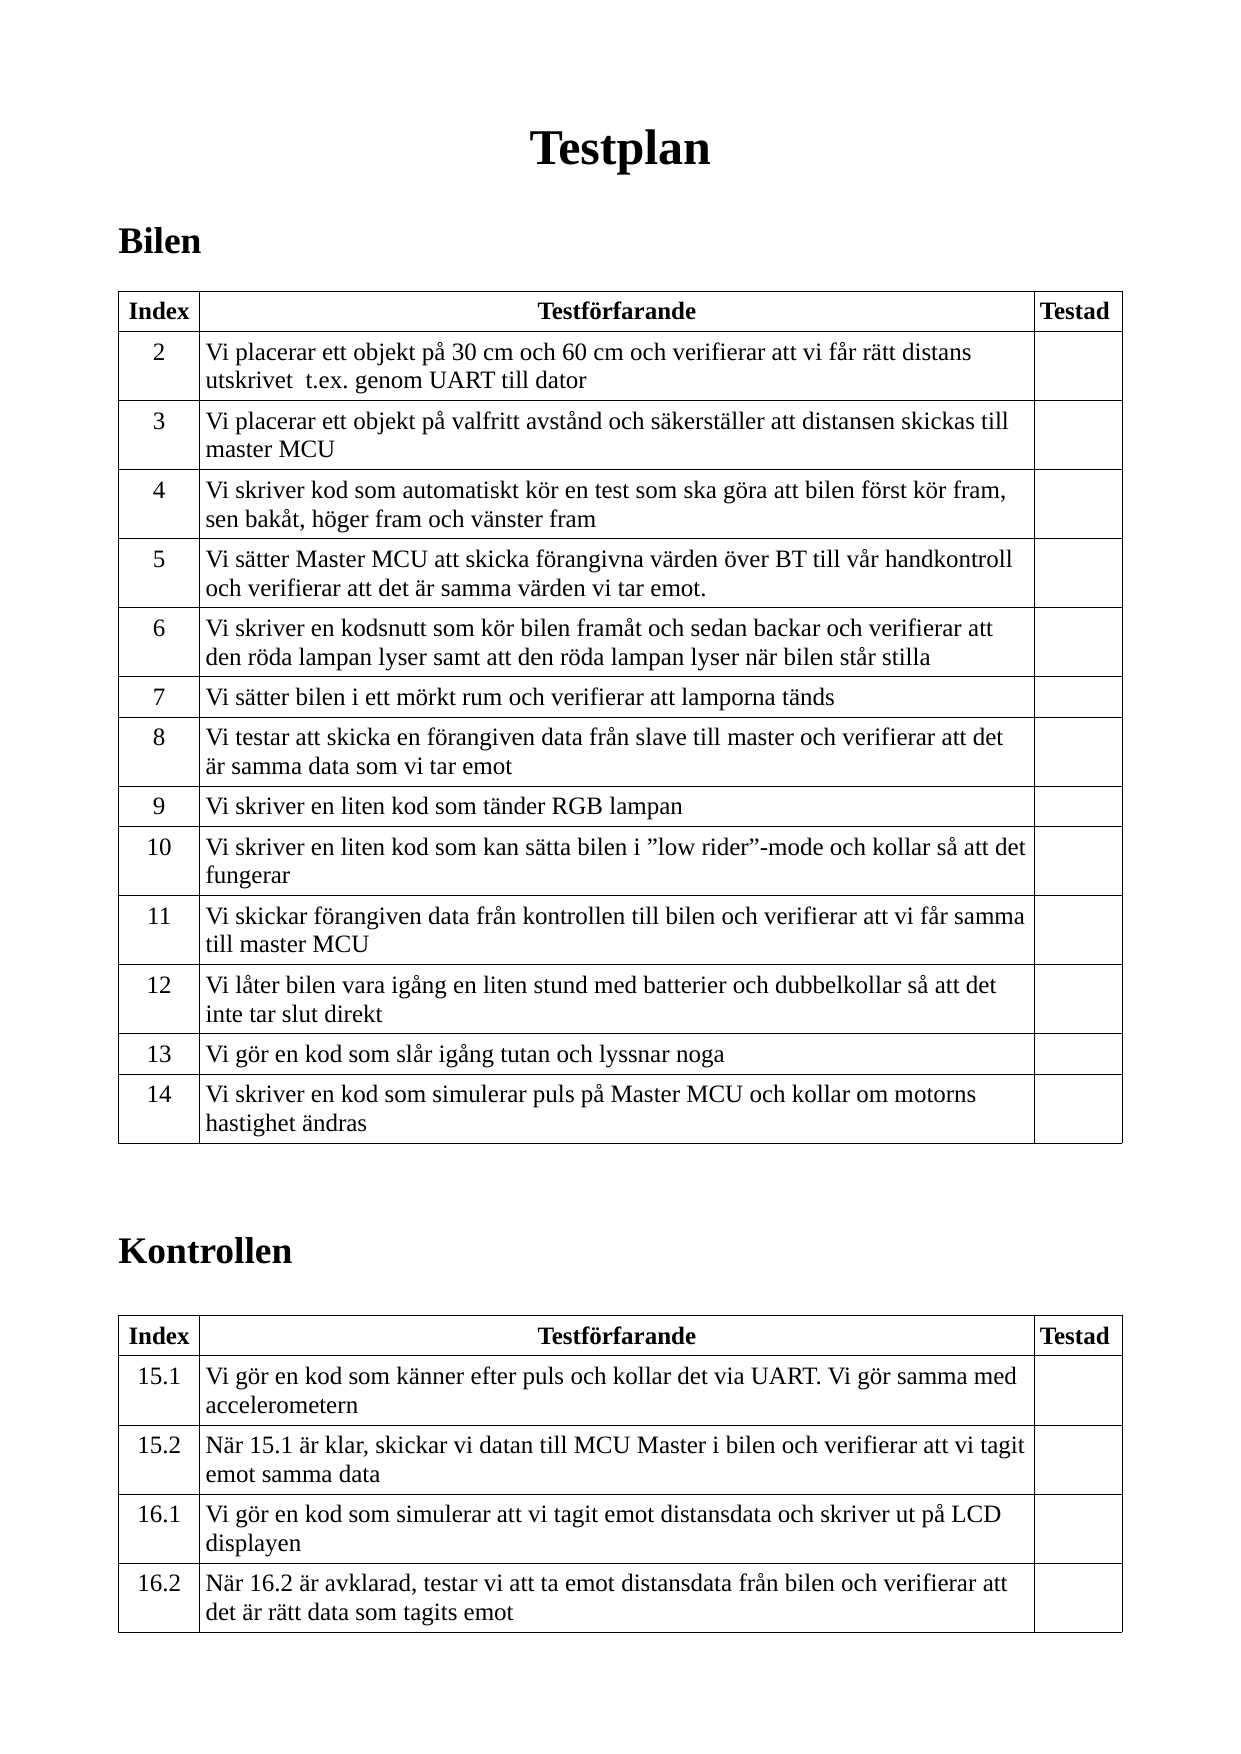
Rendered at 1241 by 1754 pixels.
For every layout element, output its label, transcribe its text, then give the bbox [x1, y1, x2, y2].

table_cell 9 [119, 787, 199, 826]
table_cell [1035, 539, 1122, 607]
table_cell [1035, 677, 1122, 717]
table_cell Vi gör en kod som simulerar att vi tagit emot distansdata och skriver ut på LCD displayen [200, 1495, 1034, 1563]
table_cell [1035, 401, 1122, 469]
table_cell Vi placerar ett objekt på valfritt avstånd och säkerställer att distansen skickas till master MCU [200, 401, 1034, 469]
table_cell 14 [119, 1075, 199, 1142]
table_cell Vi gör en kod som slår igång tutan och lyssnar noga [200, 1034, 1034, 1073]
table_cell [1035, 1495, 1122, 1563]
table_cell 6 [119, 608, 199, 676]
table_cell Vi sätter Master MCU att skicka förangivna värden över BT till vår handkontroll och verifierar att det är samma värden vi tar emot. [200, 539, 1034, 607]
table_cell 7 [119, 677, 199, 717]
table_cell 2 [119, 332, 199, 400]
table_cell Vi skriver en kod som simulerar puls på Master MCU och kollar om motorns hastighet ändras [200, 1075, 1034, 1142]
table_cell [1035, 787, 1122, 826]
table_cell När 16.2 är avklarad, testar vi att ta emot distansdata från bilen och verifierar att det är rätt data som tagits emot [200, 1564, 1034, 1632]
table_cell [1035, 608, 1122, 676]
table_cell Vi skriver kod som automatiskt kör en test som ska göra att bilen först kör fram, sen bakåt, höger fram och vänster fram [200, 470, 1034, 538]
table_cell [1035, 1075, 1122, 1142]
table_cell [1035, 718, 1122, 786]
table_header Testförfarande [200, 1316, 1034, 1355]
table_cell [1035, 332, 1122, 400]
table_cell 11 [119, 896, 199, 964]
text Bilen [118, 219, 1122, 262]
table_cell 12 [119, 965, 199, 1033]
table_cell Vi sätter bilen i ett mörkt rum och verifierar att lamporna tänds [200, 677, 1034, 717]
table_cell [1035, 1356, 1122, 1424]
table_cell 15.2 [119, 1426, 199, 1493]
table_cell 15.1 [119, 1356, 199, 1424]
table_cell 8 [119, 718, 199, 786]
table_cell [1035, 965, 1122, 1033]
table_header Testförfarande [200, 292, 1034, 331]
table_cell Vi skriver en liten kod som kan sätta bilen i ”low rider”-mode och kollar så att det fungerar [200, 827, 1034, 895]
table_cell [1035, 827, 1122, 895]
table_cell När 15.1 är klar, skickar vi datan till MCU Master i bilen och verifierar att vi tagit emot samma data [200, 1426, 1034, 1493]
table_header Index [119, 292, 199, 331]
text Kontrollen [118, 1229, 1122, 1272]
table_cell 13 [119, 1034, 199, 1073]
table_cell Vi skriver en liten kod som tänder RGB lampan [200, 787, 1034, 826]
table_cell 10 [119, 827, 199, 895]
table_cell Vi skickar förangiven data från kontrollen till bilen och verifierar att vi får samma till master MCU [200, 896, 1034, 964]
table_cell Vi låter bilen vara igång en liten stund med batterier och dubbelkollar så att det inte tar slut direkt [200, 965, 1034, 1033]
table_header Testad [1035, 292, 1122, 331]
table_cell Vi placerar ett objekt på 30 cm och 60 cm och verifierar att vi får rätt distans utskrivet t.ex. genom UART till dator [200, 332, 1034, 400]
table_cell 4 [119, 470, 199, 538]
table_cell [1035, 1564, 1122, 1632]
table_header Index [119, 1316, 199, 1355]
table_cell [1035, 470, 1122, 538]
table_cell 5 [119, 539, 199, 607]
table_cell 3 [119, 401, 199, 469]
table_cell Vi skriver en kodsnutt som kör bilen framåt och sedan backar och verifierar att den röda lampan lyser samt att den röda lampan lyser när bilen står stilla [200, 608, 1034, 676]
table_cell 16.2 [119, 1564, 199, 1632]
text Testplan [118, 118, 1122, 176]
table_cell [1035, 896, 1122, 964]
table_cell 16.1 [119, 1495, 199, 1563]
table_cell Vi testar att skicka en förangiven data från slave till master och verifierar att det är samma data som vi tar emot [200, 718, 1034, 786]
table_cell [1035, 1034, 1122, 1073]
table_cell Vi gör en kod som känner efter puls och kollar det via UART. Vi gör samma med accelerometern [200, 1356, 1034, 1424]
table_header Testad [1035, 1316, 1122, 1355]
table_cell [1035, 1426, 1122, 1493]
